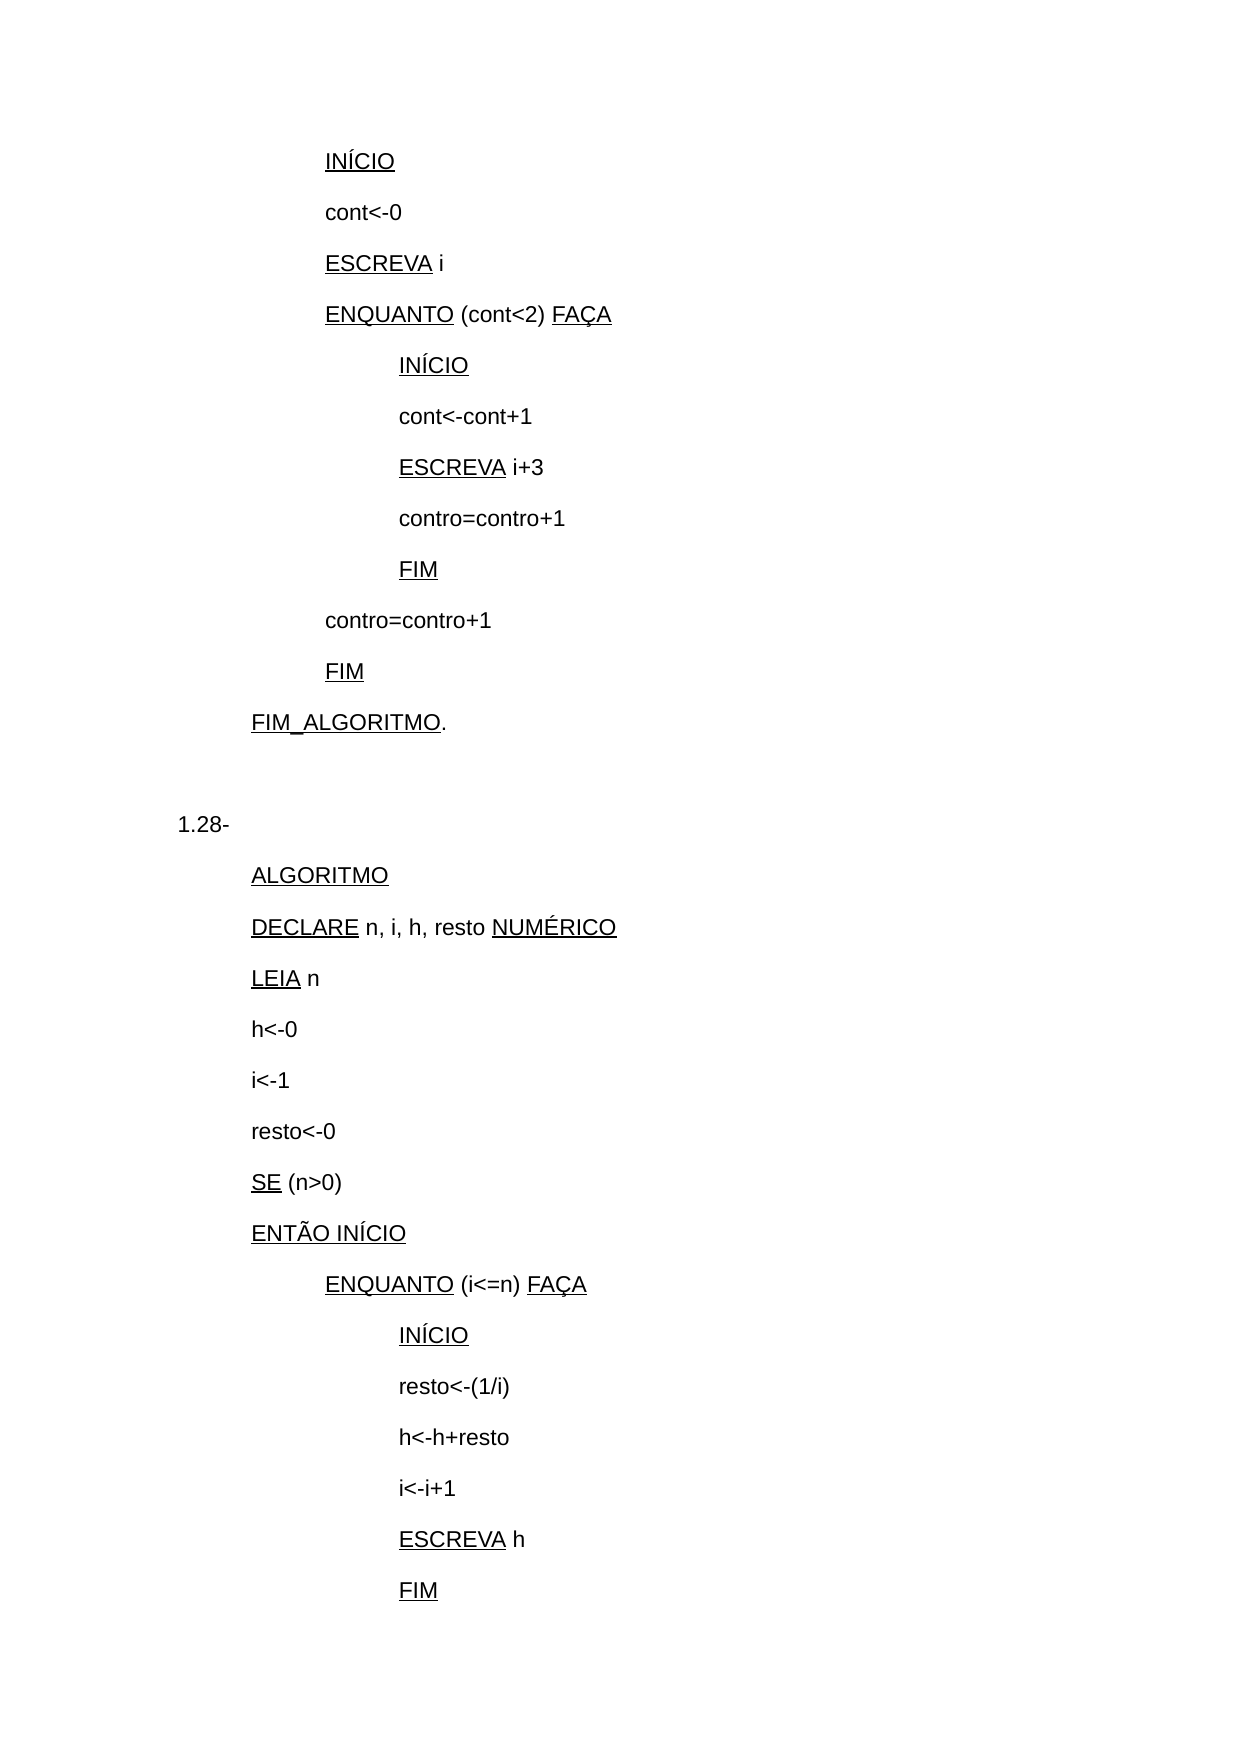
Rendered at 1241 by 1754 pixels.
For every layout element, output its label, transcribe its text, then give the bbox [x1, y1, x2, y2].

text resto<-0 [177, 1118, 1063, 1144]
text ENTÃO INÍCIO [177, 1220, 1063, 1246]
text INÍCIO [177, 1322, 1063, 1348]
text i<-1 [177, 1067, 1063, 1093]
text ALGORITMO [177, 862, 1063, 888]
text resto<-(1/i) [177, 1373, 1063, 1399]
text ENQUANTO (i<=n) FAÇA [177, 1271, 1063, 1297]
text INÍCIO [177, 148, 1063, 174]
text ESCREVA i+3 [177, 454, 1063, 480]
text LEIA n [177, 964, 1063, 991]
text FIM [177, 1577, 1063, 1603]
text cont<-cont+1 [177, 403, 1063, 429]
text ENQUANTO (cont<2) FAÇA [177, 301, 1063, 327]
text h<-h+resto [177, 1424, 1063, 1450]
text ESCREVA i [177, 250, 1063, 276]
text contro=contro+1 [177, 505, 1063, 531]
text DECLARE n, i, h, resto NUMÉRICO [177, 913, 1063, 940]
text contro=contro+1 [177, 607, 1063, 633]
text cont<-0 [177, 199, 1063, 225]
text FIM [177, 658, 1063, 684]
text 1.28- [177, 811, 1063, 837]
text ESCREVA h [177, 1526, 1063, 1552]
text FIM_ALGORITMO. [177, 709, 1063, 735]
text i<-i+1 [177, 1475, 1063, 1501]
text h<-0 [177, 1016, 1063, 1042]
text FIM [177, 556, 1063, 582]
text SE (n>0) [177, 1169, 1063, 1195]
text INÍCIO [177, 352, 1063, 378]
